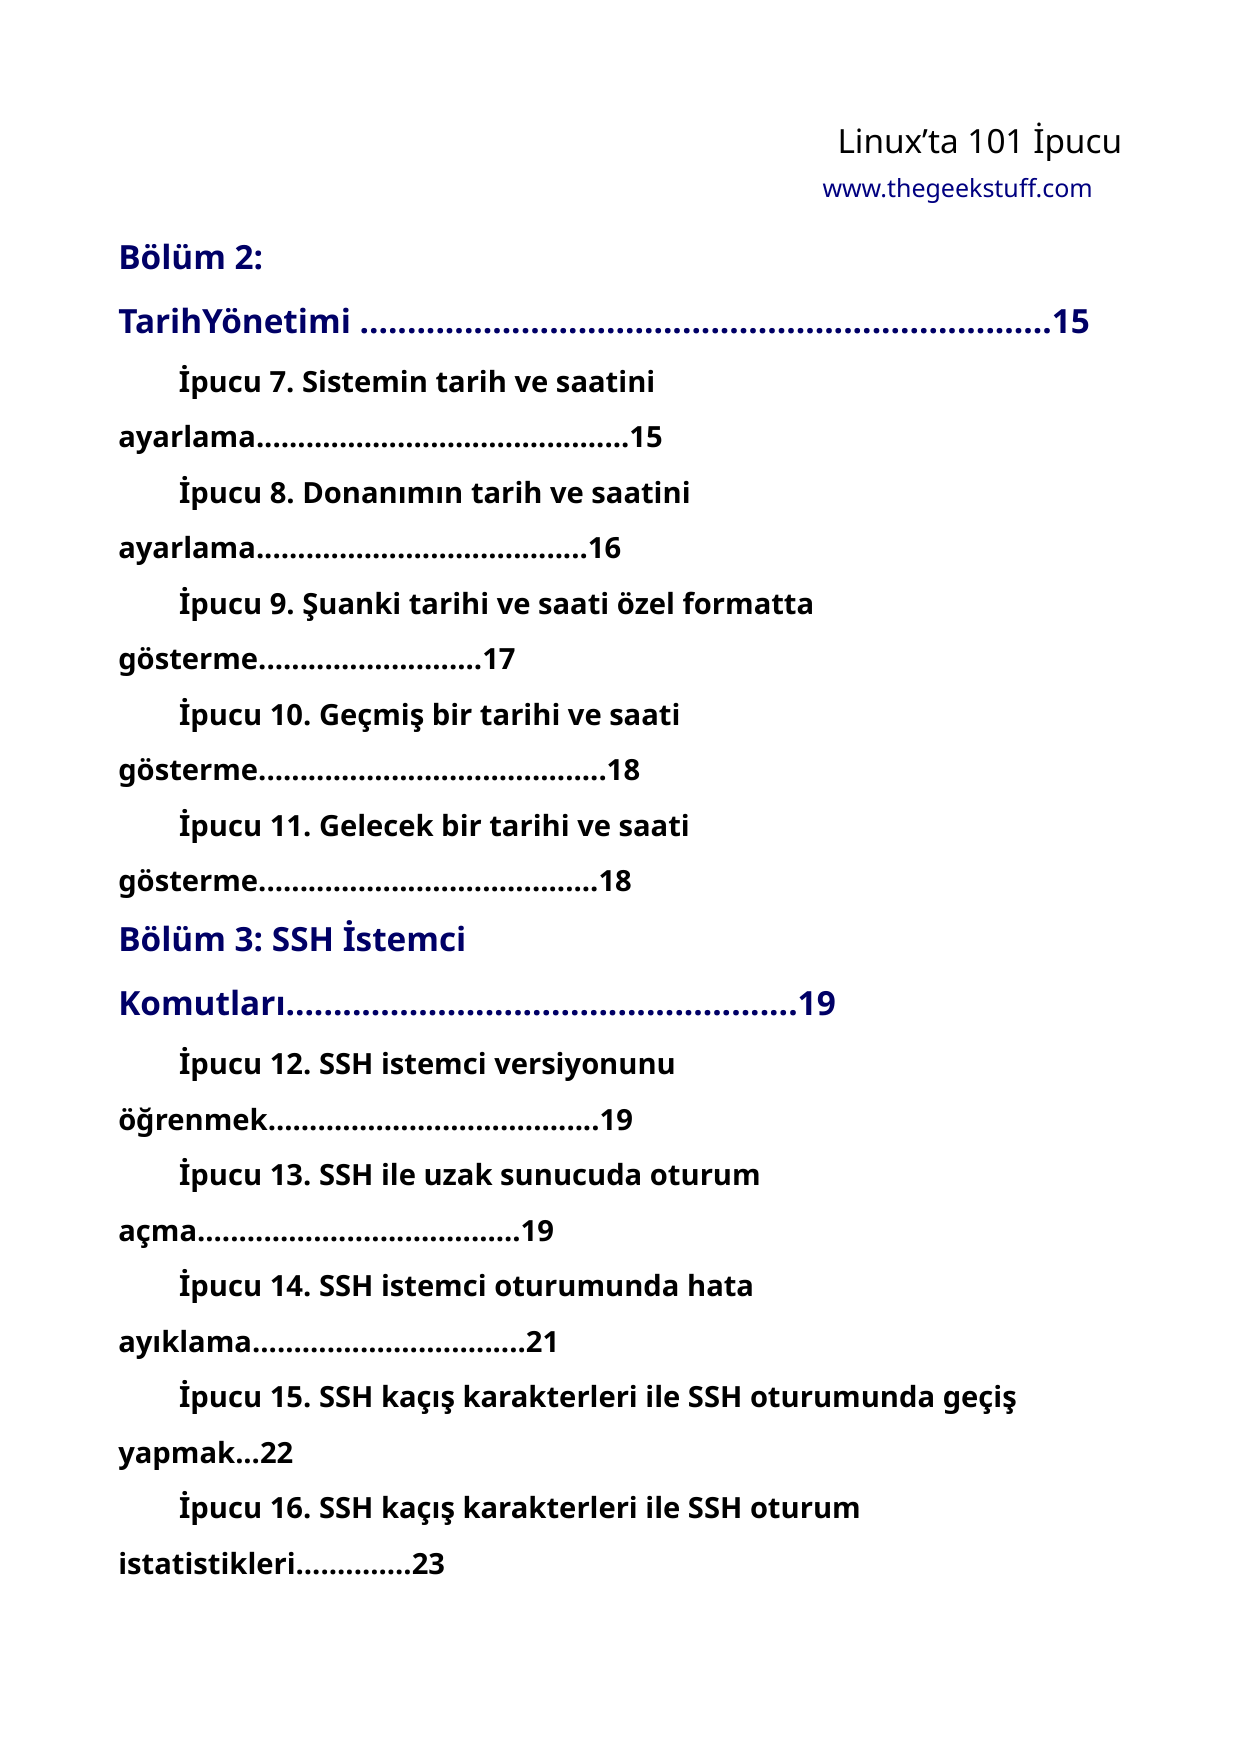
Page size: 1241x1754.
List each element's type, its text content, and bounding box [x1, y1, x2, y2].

text İpucu 12. SSH istemci versiyonunu öğrenmek........................................19 [118, 1043, 1122, 1138]
text İpucu 11. Gelecek bir tarihi ve saati gösterme.........................................18 [118, 805, 1122, 900]
text İpucu 13. SSH ile uzak sunucuda oturum açma.......................................19 [118, 1154, 1122, 1249]
text İpucu 8. Donanımın tarih ve saatini ayarlama........................................16 [118, 472, 1122, 567]
text Bölüm 2: TarihYönetimi .........................................................................15 [118, 234, 1122, 343]
text İpucu 15. SSH kaçış karakterleri ile SSH oturumunda geçiş yapmak...22 [118, 1376, 1122, 1472]
text Bölüm 3: SSH İstemci Komutları......................................................19 [118, 916, 1122, 1025]
text İpucu 16. SSH kaçış karakterleri ile SSH oturum istatistikleri..............23 [118, 1487, 1122, 1583]
text İpucu 14. SSH istemci oturumunda hata ayıklama.................................21 [118, 1265, 1122, 1361]
text İpucu 9. Şuanki tarihi ve saati özel formatta gösterme...........................17 [118, 583, 1122, 678]
text İpucu 7. Sistemin tarih ve saatini ayarlama.............................................15 [118, 361, 1122, 456]
text İpucu 10. Geçmiş bir tarihi ve saati gösterme..........................................18 [118, 694, 1122, 789]
